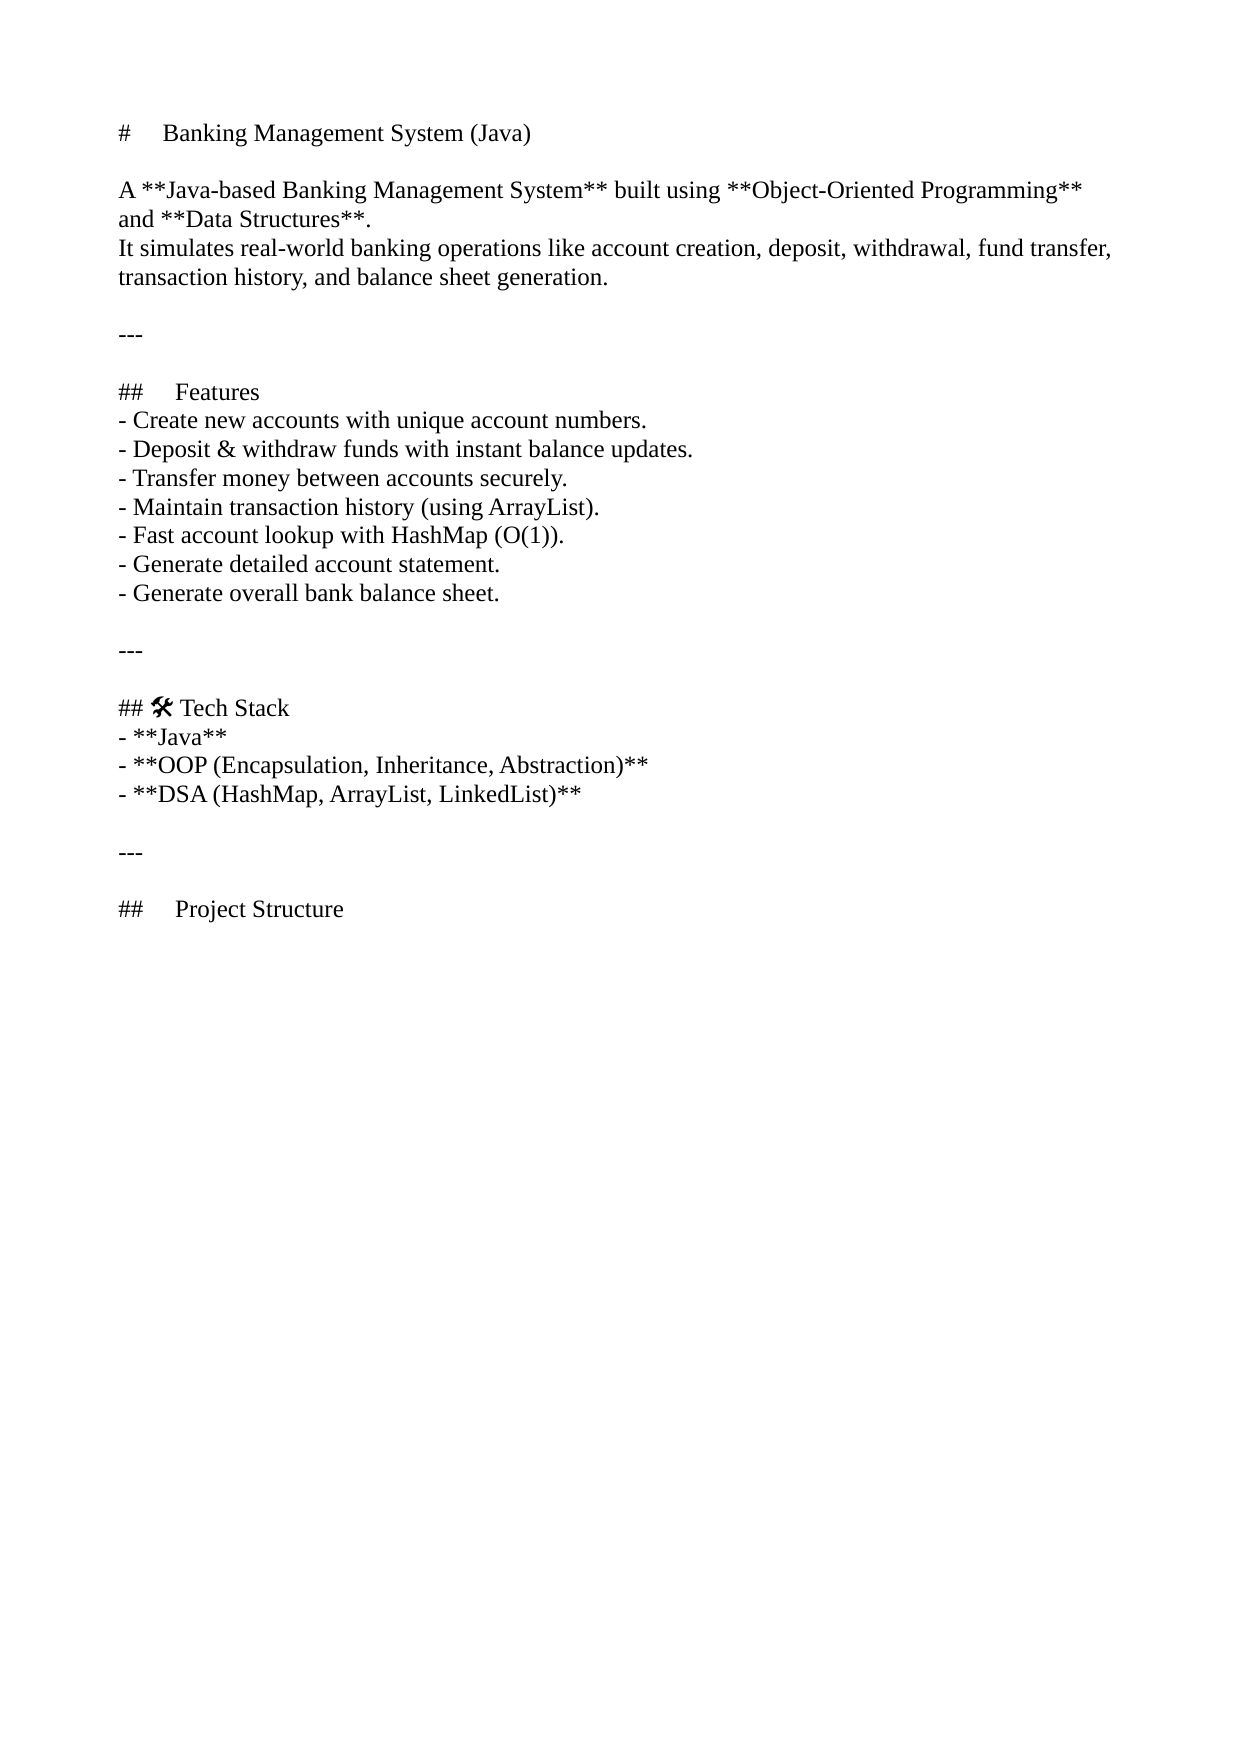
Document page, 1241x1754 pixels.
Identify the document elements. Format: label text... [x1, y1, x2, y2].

text - Maintain transaction history (using ArrayList). [118, 492, 1122, 521]
text - Transfer money between accounts securely. [118, 463, 1122, 492]
text ## 🛠️ Tech Stack [118, 693, 1122, 722]
text - Deposit & withdraw funds with instant balance updates. [118, 434, 1122, 463]
text --- [118, 636, 1122, 664]
text A **Java-based Banking Management System** built using **Object-Oriented Programming** and **Data Structures**. [118, 176, 1122, 233]
text - Fast account lookup with HashMap (O(1)). [118, 521, 1122, 549]
text # 🏦 Banking Management System (Java) [118, 118, 1122, 147]
text It simulates real-world banking operations like account creation, deposit, withdrawal, fund transfer, transaction history, and balance sheet generation. [118, 233, 1122, 291]
text ## 📂 Project Structure [118, 894, 1122, 923]
text - Create new accounts with unique account numbers. [118, 406, 1122, 434]
text --- [118, 319, 1122, 348]
text - **Java** [118, 722, 1122, 751]
text - **DSA (HashMap, ArrayList, LinkedList)** [118, 779, 1122, 808]
text - Generate overall bank balance sheet. [118, 578, 1122, 607]
text --- [118, 837, 1122, 866]
text - Generate detailed account statement. [118, 549, 1122, 578]
text ## 🚀 Features [118, 377, 1122, 406]
text - **OOP (Encapsulation, Inheritance, Abstraction)** [118, 751, 1122, 779]
